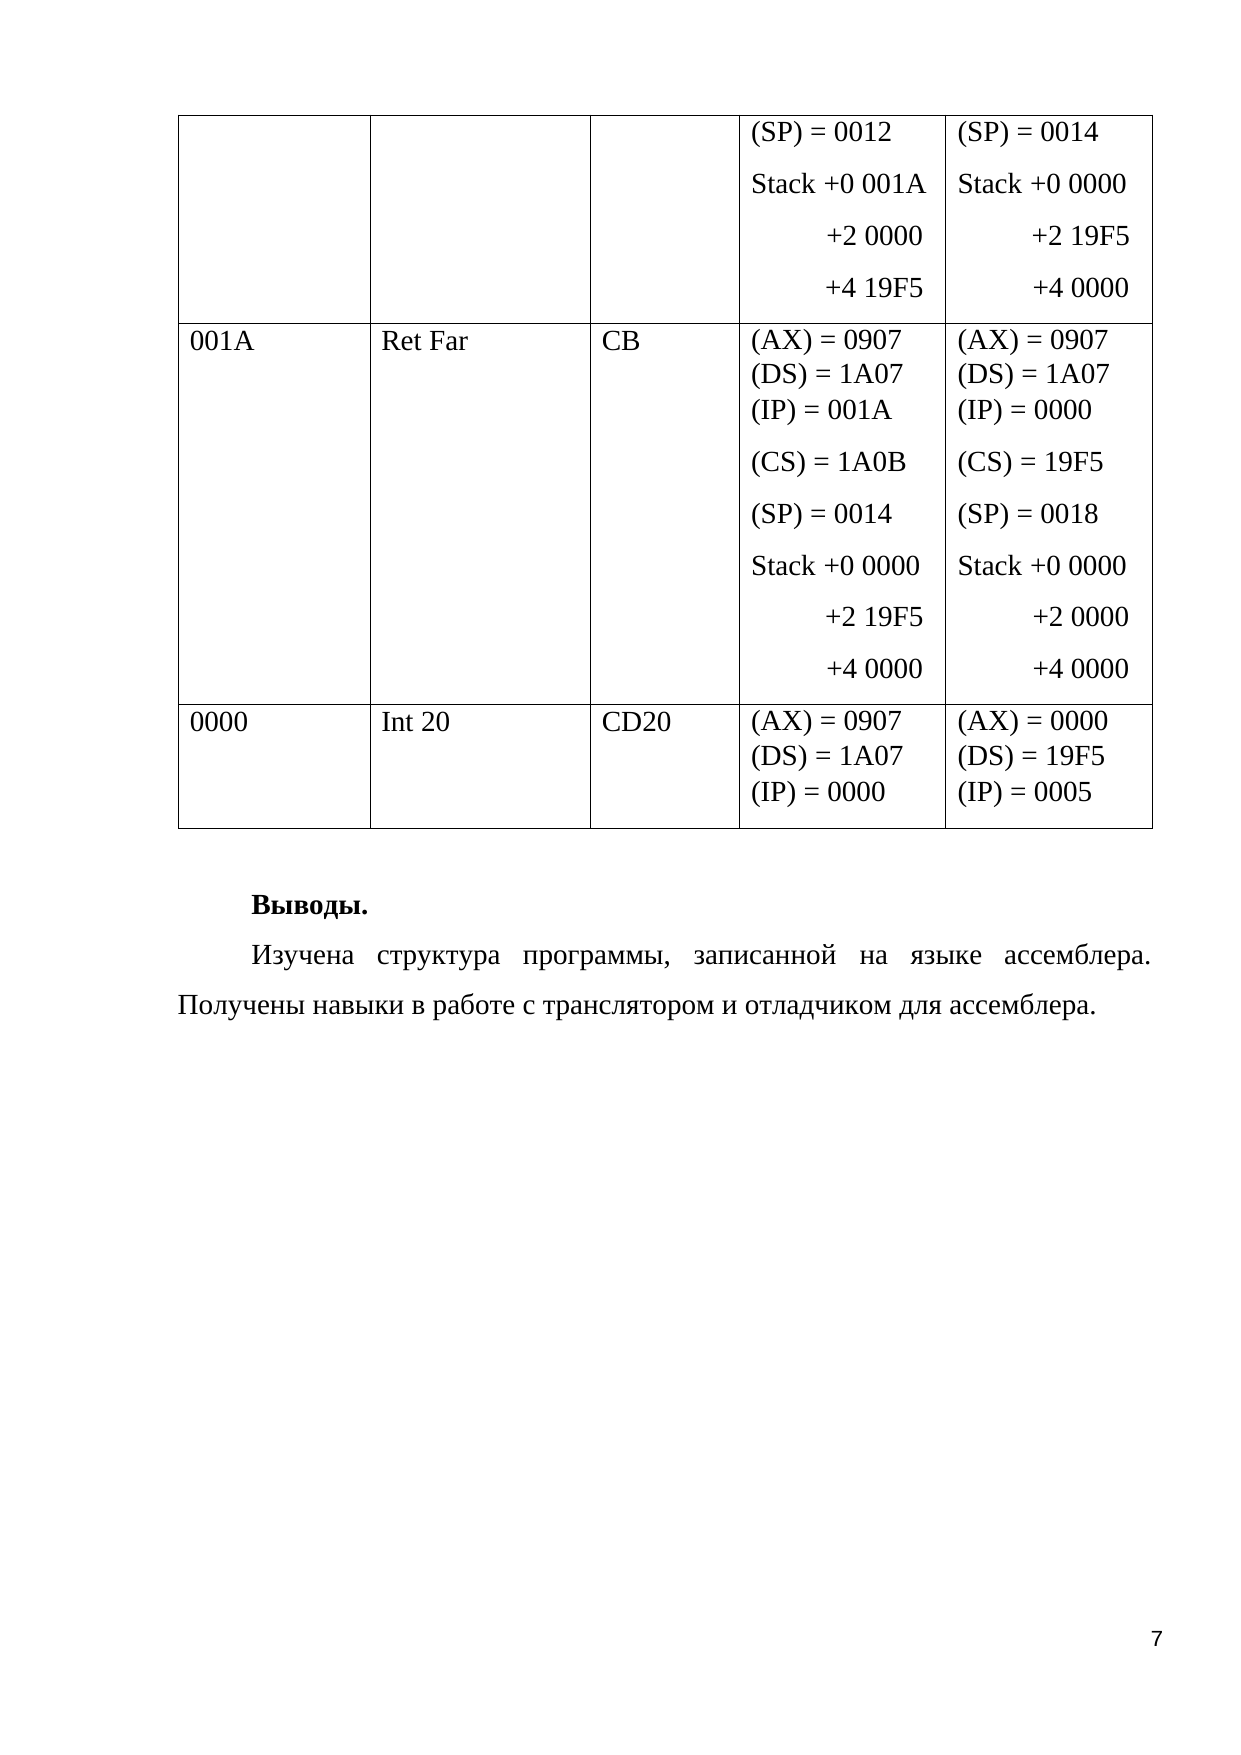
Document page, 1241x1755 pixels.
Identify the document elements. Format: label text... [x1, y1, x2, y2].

table_cell (AX) = 0907 [740, 324, 945, 357]
table_cell 0000 [179, 705, 370, 827]
table_cell (SP) = 0014 [740, 487, 945, 538]
table_cell Ret Far [371, 324, 590, 704]
table_cell +2 0000 [740, 209, 945, 261]
text Получены навыки в работе с транслятором и отладчиком для ассемблера. [177, 987, 1163, 1021]
table_cell (AX) = 0000 [946, 705, 1152, 738]
table_cell CB [591, 324, 739, 704]
table_cell 001A [179, 324, 370, 704]
table_cell +4 0000 [946, 642, 1152, 704]
table_cell +2 19F5 [946, 209, 1152, 261]
table_cell (AX) = 0907 [740, 705, 945, 738]
table_cell +4 0000 [946, 261, 1152, 323]
table_header (SP) = 0012 [740, 116, 945, 157]
table_cell Stack +0 0000 [946, 538, 1152, 590]
table_cell Int 20 [371, 705, 590, 827]
table_cell (IP) = 0005 [946, 773, 1152, 827]
table_header [179, 116, 370, 323]
table_cell +2 0000 [946, 590, 1152, 642]
table_cell (DS) = 1A07 [740, 357, 945, 391]
table_cell +4 19F5 [740, 261, 945, 323]
table_cell (DS) = 19F5 [946, 738, 1152, 773]
table_cell (IP) = 0000 [946, 391, 1152, 435]
table_cell (AX) = 0907 [946, 324, 1152, 357]
table_cell CD20 [591, 705, 739, 827]
text Изучена структура программы, записанной на языке ассемблера. [251, 937, 1163, 971]
table_cell (CS) = 1A0B [740, 435, 945, 487]
table_cell Stack +0 0000 [740, 538, 945, 590]
table_cell Stack +0 001A [740, 157, 945, 209]
table_cell +4 0000 [740, 642, 945, 704]
table_cell (DS) = 1A07 [946, 357, 1152, 391]
table_header [371, 116, 590, 323]
table_header (SP) = 0014 [946, 116, 1152, 157]
table_cell (IP) = 0000 [740, 773, 945, 827]
table_cell Stack +0 0000 [946, 157, 1152, 209]
table_cell (SP) = 0018 [946, 487, 1152, 538]
subtitle Выводы. [251, 887, 1163, 921]
table_cell (DS) = 1A07 [740, 738, 945, 773]
table_cell +2 19F5 [740, 590, 945, 642]
table_cell (IP) = 001A [740, 391, 945, 435]
table_header [591, 116, 739, 323]
table_cell (CS) = 19F5 [946, 435, 1152, 487]
